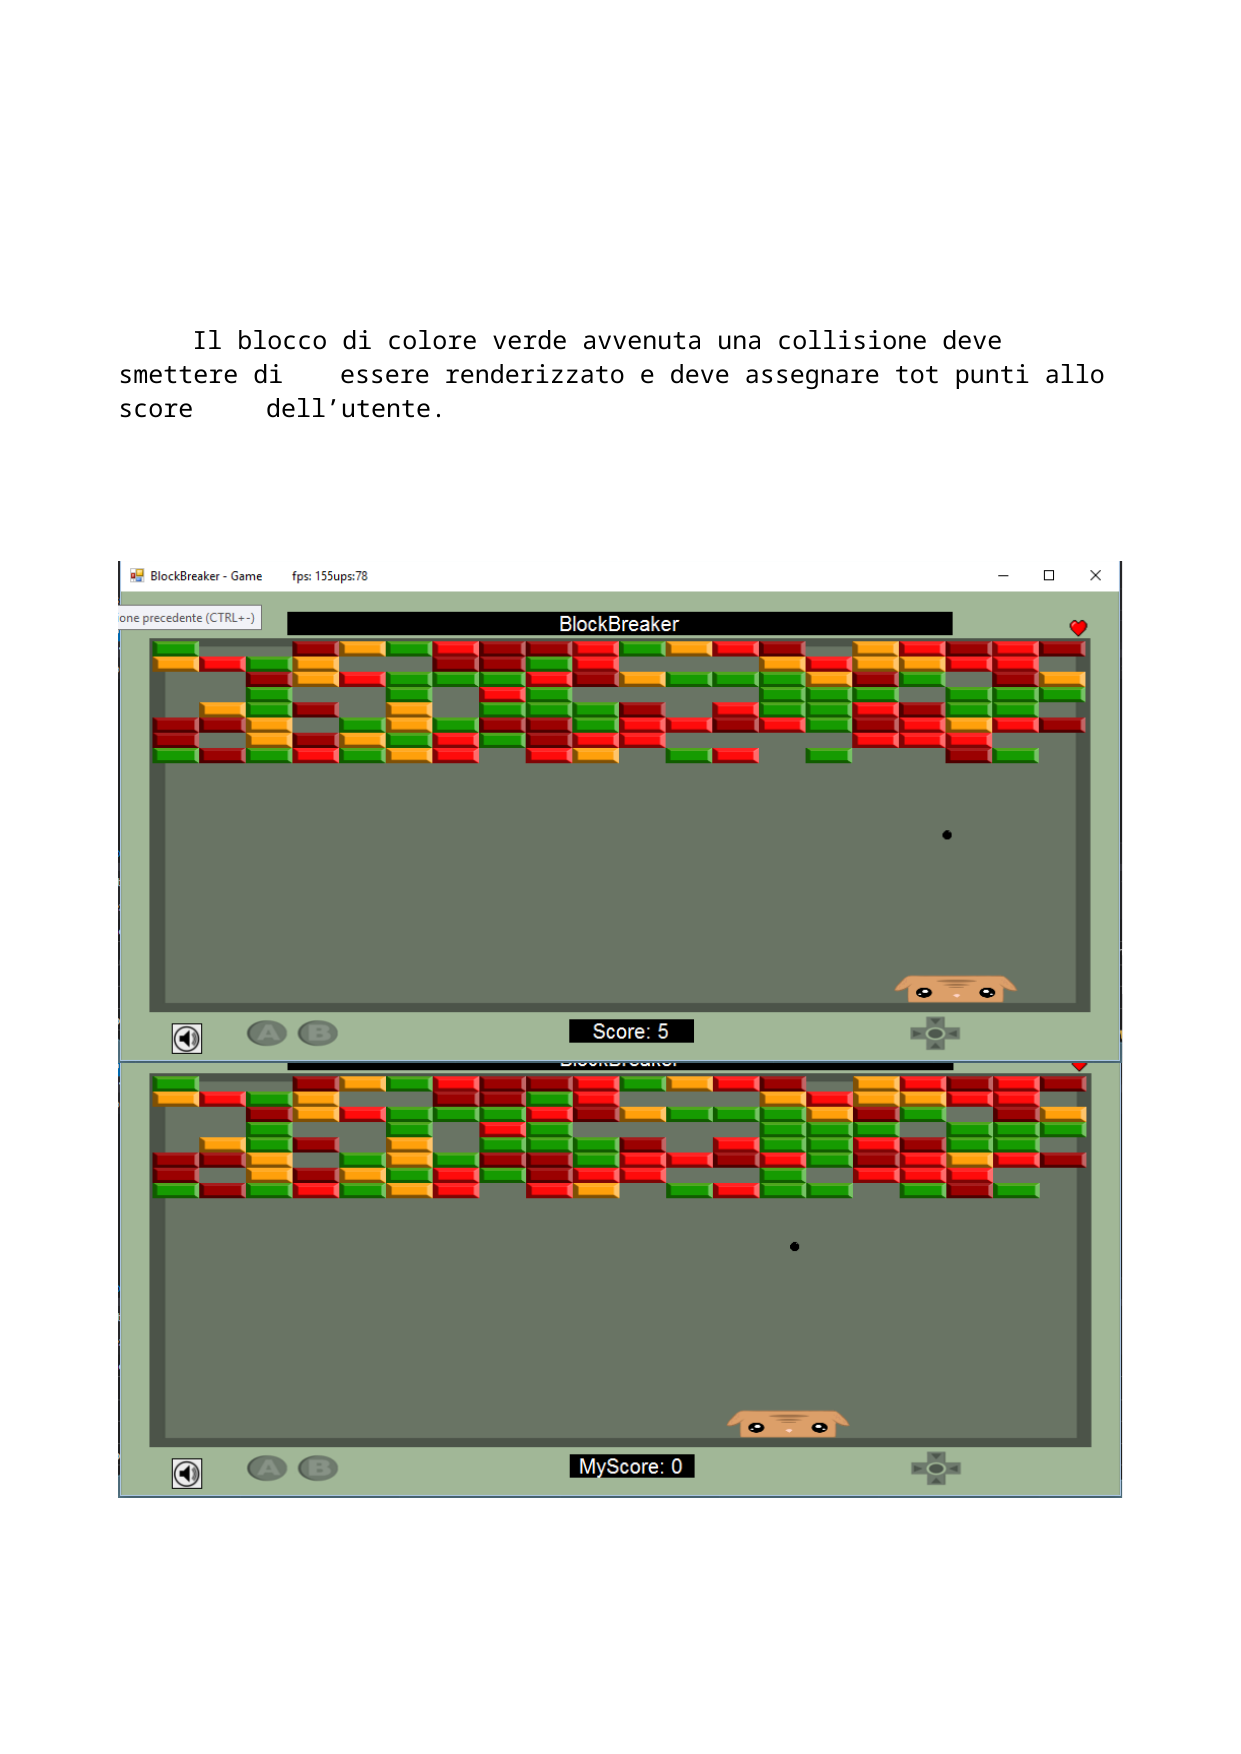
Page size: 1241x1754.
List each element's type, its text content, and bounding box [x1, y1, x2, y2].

text Il blocco di colore verde avvenuta una collisione deve smettere di essere renderizzato e deve assegnare tot punti allo score dell’utente. [118, 322, 1122, 425]
picture [118, 561, 1123, 1498]
